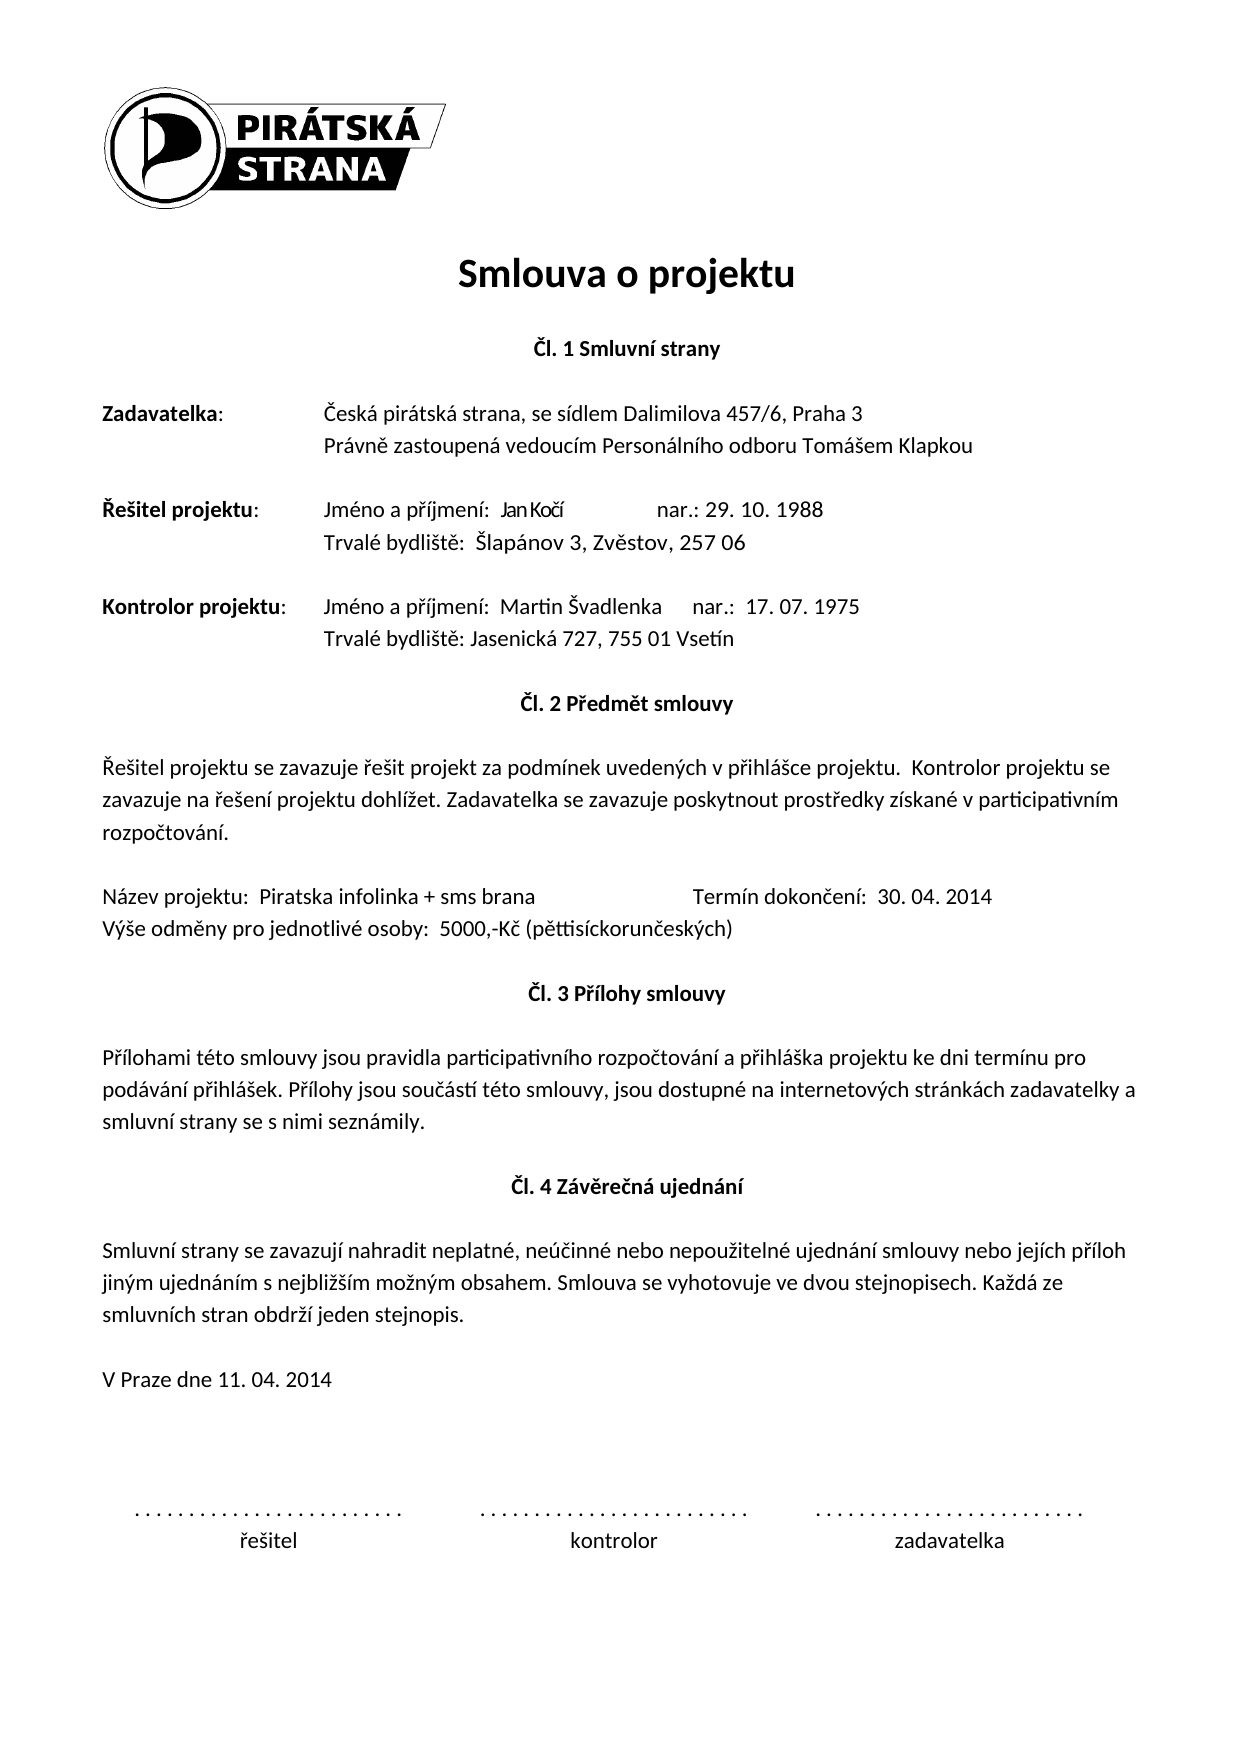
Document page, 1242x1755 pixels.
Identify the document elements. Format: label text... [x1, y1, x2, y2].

text . . . . . . . . . . . . . . . . . . . . . . . . . kontrolor [476, 1494, 752, 1554]
text Čl. 4 Závěrečná ujednání [102, 1172, 1152, 1200]
text Smlouva o projektu [102, 247, 1152, 298]
text Trvalé bydliště: Šlapánov 3, Zvěstov, 257 06 [324, 528, 1152, 556]
text Název projektu: Piratska infolinka + sms brana Termín dokončení: 30. 04. 2014 [102, 882, 1152, 910]
text Řešitel projektu se zavazuje řešit projekt za podmínek uvedených v přihlášce projektu. Kontrolor projektu se zavazuje na řešení projektu dohlížet. Zadavatelka se zavazuje poskytnout prostředky získané v participativním rozpočtování. [102, 753, 1152, 846]
text Smluvní strany se zavazují nahradit neplatné, neúčinné nebo nepoužitelné ujednání smlouvy nebo jejích příloh jiným ujednáním s nejbližším možným obsahem. Smlouva se vyhotovuje ve dvou stejnopisech. Každá ze smluvních stran obdrží jeden stejnopis. [102, 1236, 1152, 1328]
text Kontrolor projektu: Jméno a příjmení: Martin Švadlenka nar.: 17. 07. 1975 [102, 592, 1152, 620]
text . . . . . . . . . . . . . . . . . . . . . . . . . zadavatelka [793, 1494, 1106, 1554]
text Čl. 2 Předmět smlouvy [102, 689, 1152, 717]
text Čl. 3 Přílohy smlouvy [102, 979, 1152, 1007]
text Přílohami této smlouvy jsou pravidla participativního rozpočtování a přihláška projektu ke dni termínu pro podávání přihlášek. Přílohy jsou součástí této smlouvy, jsou dostupné na internetových stránkách zadavatelky a smluvní strany se s nimi seznámily. [102, 1043, 1152, 1135]
text Řešitel projektu: Jméno a příjmení: Jan Kočí nar.: 29. 10. 1988 [102, 495, 1151, 523]
text Trvalé bydliště: Jasenická 727, 755 01 Vsetín [324, 624, 1152, 653]
text Právně zastoupená vedoucím Personálního odboru Tomášem Klapkou [324, 431, 1152, 459]
text V Praze dne 11. 04. 2014 [102, 1365, 1152, 1393]
text řešitel [102, 1526, 435, 1554]
text Čl. 1 Smluvní strany [102, 334, 1152, 362]
text Zadavatelka: Česká pirátská strana, se sídlem Dalimilova 457/6, Praha 3 [102, 399, 1152, 427]
text . . . . . . . . . . . . . . . . . . . . . . . . . [102, 1494, 435, 1522]
text Výše odměny pro jednotlivé osoby: 5000,-Kč (pěttisíckorunčeských) [102, 914, 1152, 942]
